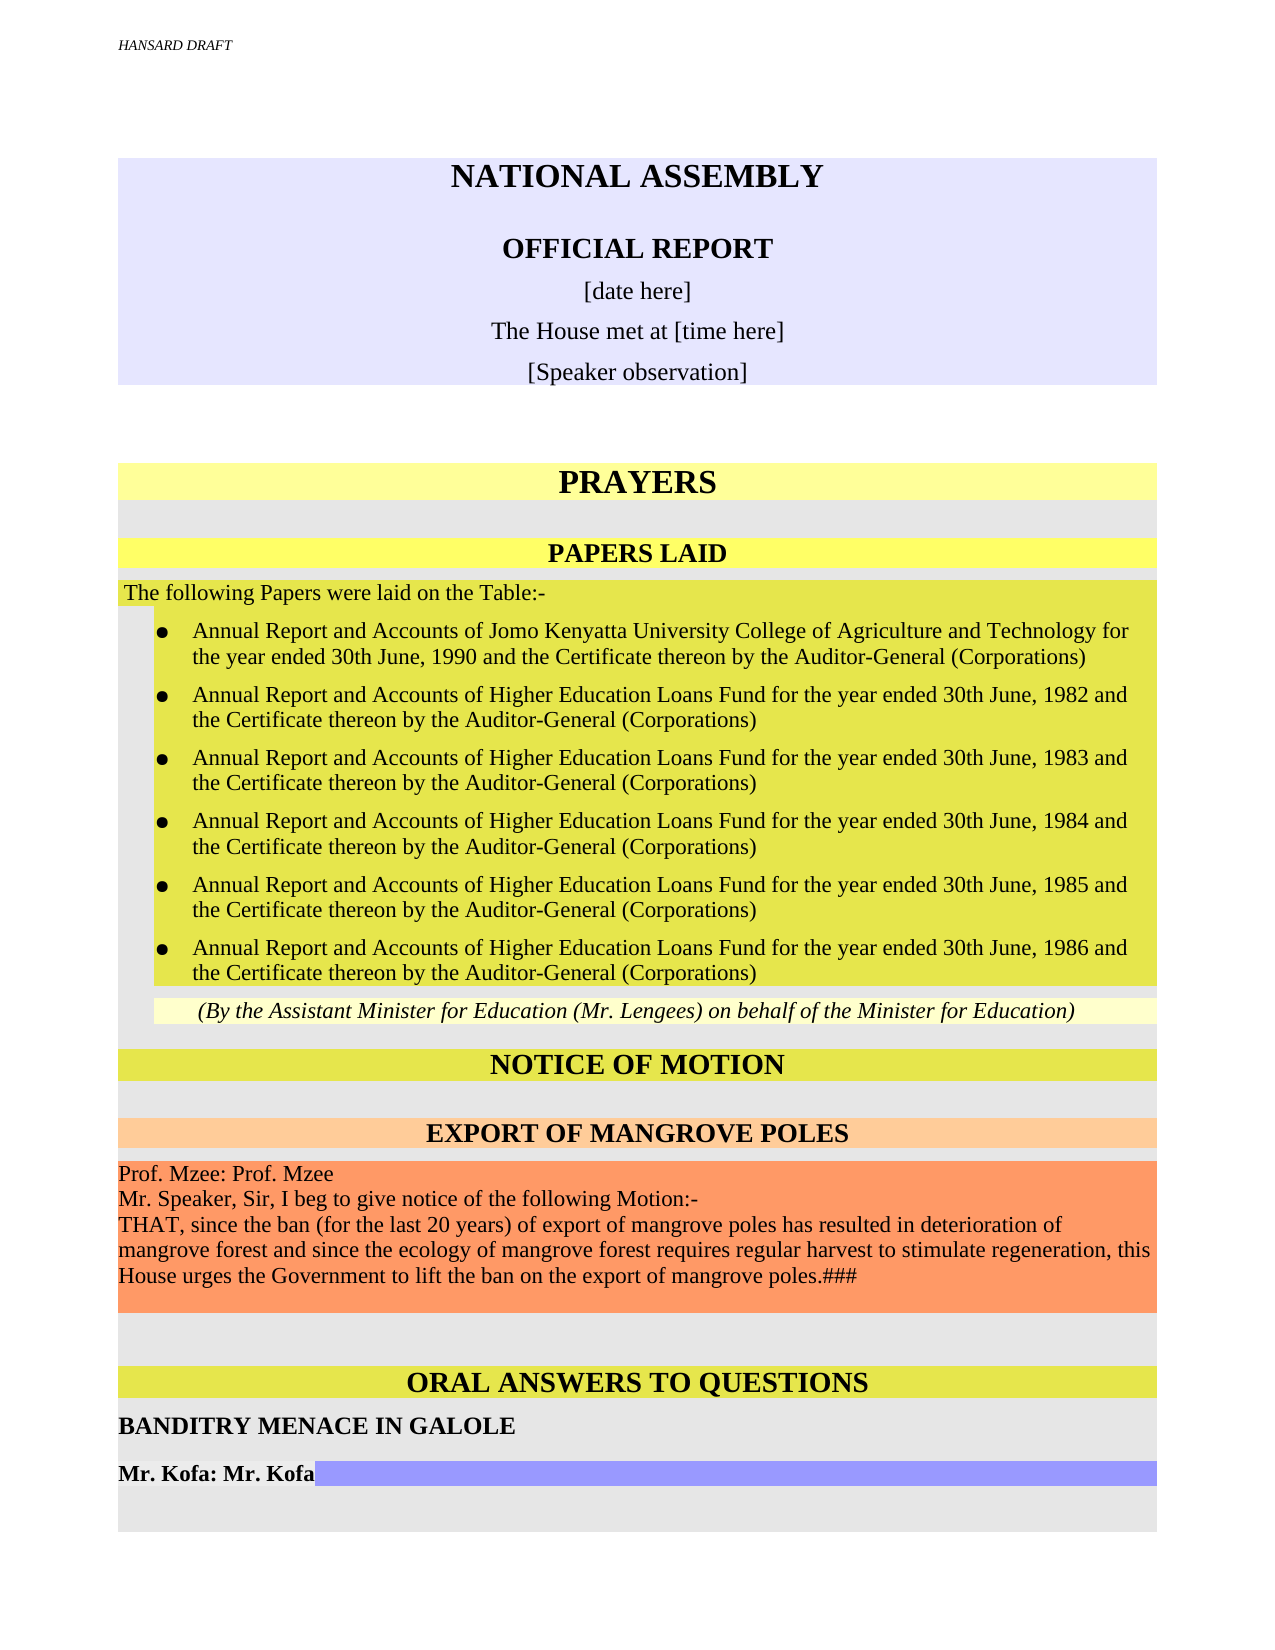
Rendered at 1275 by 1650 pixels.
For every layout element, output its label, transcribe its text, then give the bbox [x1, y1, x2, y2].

subtitle EXPORT OF MANGROVE POLES [118, 1118, 1157, 1148]
subtitle PAPERS LAID [118, 538, 1157, 568]
subtitle Annual Report and Accounts of Higher Education Loans Fund for the year ended 30th June, 1984 and the Certificate thereon by the Auditor-General (Corporations) [154, 808, 1157, 859]
subtitle Annual Report and Accounts of Higher Education Loans Fund for the year ended 30th June, 1985 and the Certificate thereon by the Auditor-General (Corporations) [154, 872, 1157, 922]
subtitle OFFICIAL REPORT [118, 232, 1157, 265]
text The House met at [time here] [118, 317, 1157, 345]
subtitle Mr. Kofa: Mr. Kofa [118, 1461, 1157, 1486]
text ORAL ANSWERS TO QUESTIONS [118, 1366, 1157, 1398]
text [date here] [118, 277, 1157, 305]
subtitle PRAYERS [118, 463, 1157, 500]
text [Speaker observation] [118, 358, 1157, 385]
subtitle Annual Report and Accounts of Higher Education Loans Fund for the year ended 30th June, 1982 and the Certificate thereon by the Auditor-General (Corporations) [154, 682, 1157, 732]
text THAT, since the ban (for the last 20 years) of export of mangrove poles has resulted in deterioration of mangrove forest and since the ecology of mangrove forest requires regular harvest to stimulate regeneration, this House urges the Government to lift the ban on the export of mangrove poles.### [118, 1212, 1157, 1288]
subtitle Annual Report and Accounts of Higher Education Loans Fund for the year ended 30th June, 1983 and the Certificate thereon by the Auditor-General (Corporations) [154, 745, 1157, 796]
text Prof. Mzee: Prof. Mzee [118, 1161, 1157, 1186]
subtitle BANDITRY MENACE IN GALOLE [118, 1412, 1157, 1440]
text Mr. Speaker, Sir, I beg to give notice of the following Motion:- [118, 1186, 1157, 1212]
subtitle NOTICE OF MOTION [118, 1049, 1157, 1081]
subtitle NATIONAL ASSEMBLY [118, 158, 1157, 195]
subtitle Annual Report and Accounts of Jomo Kenyatta University College of Agriculture and Technology for the year ended 30th June, 1990 and the Certificate thereon by the Auditor-General (Corporations) [154, 618, 1157, 669]
subtitle Annual Report and Accounts of Higher Education Loans Fund for the year ended 30th June, 1986 and the Certificate thereon by the Auditor-General (Corporations) [154, 935, 1157, 986]
subtitle The following Papers were laid on the Table:- [118, 580, 1157, 606]
list (By the Assistant Minister for Education (Mr. Lengees) on behalf of the Minister for Education) [154, 998, 1157, 1024]
